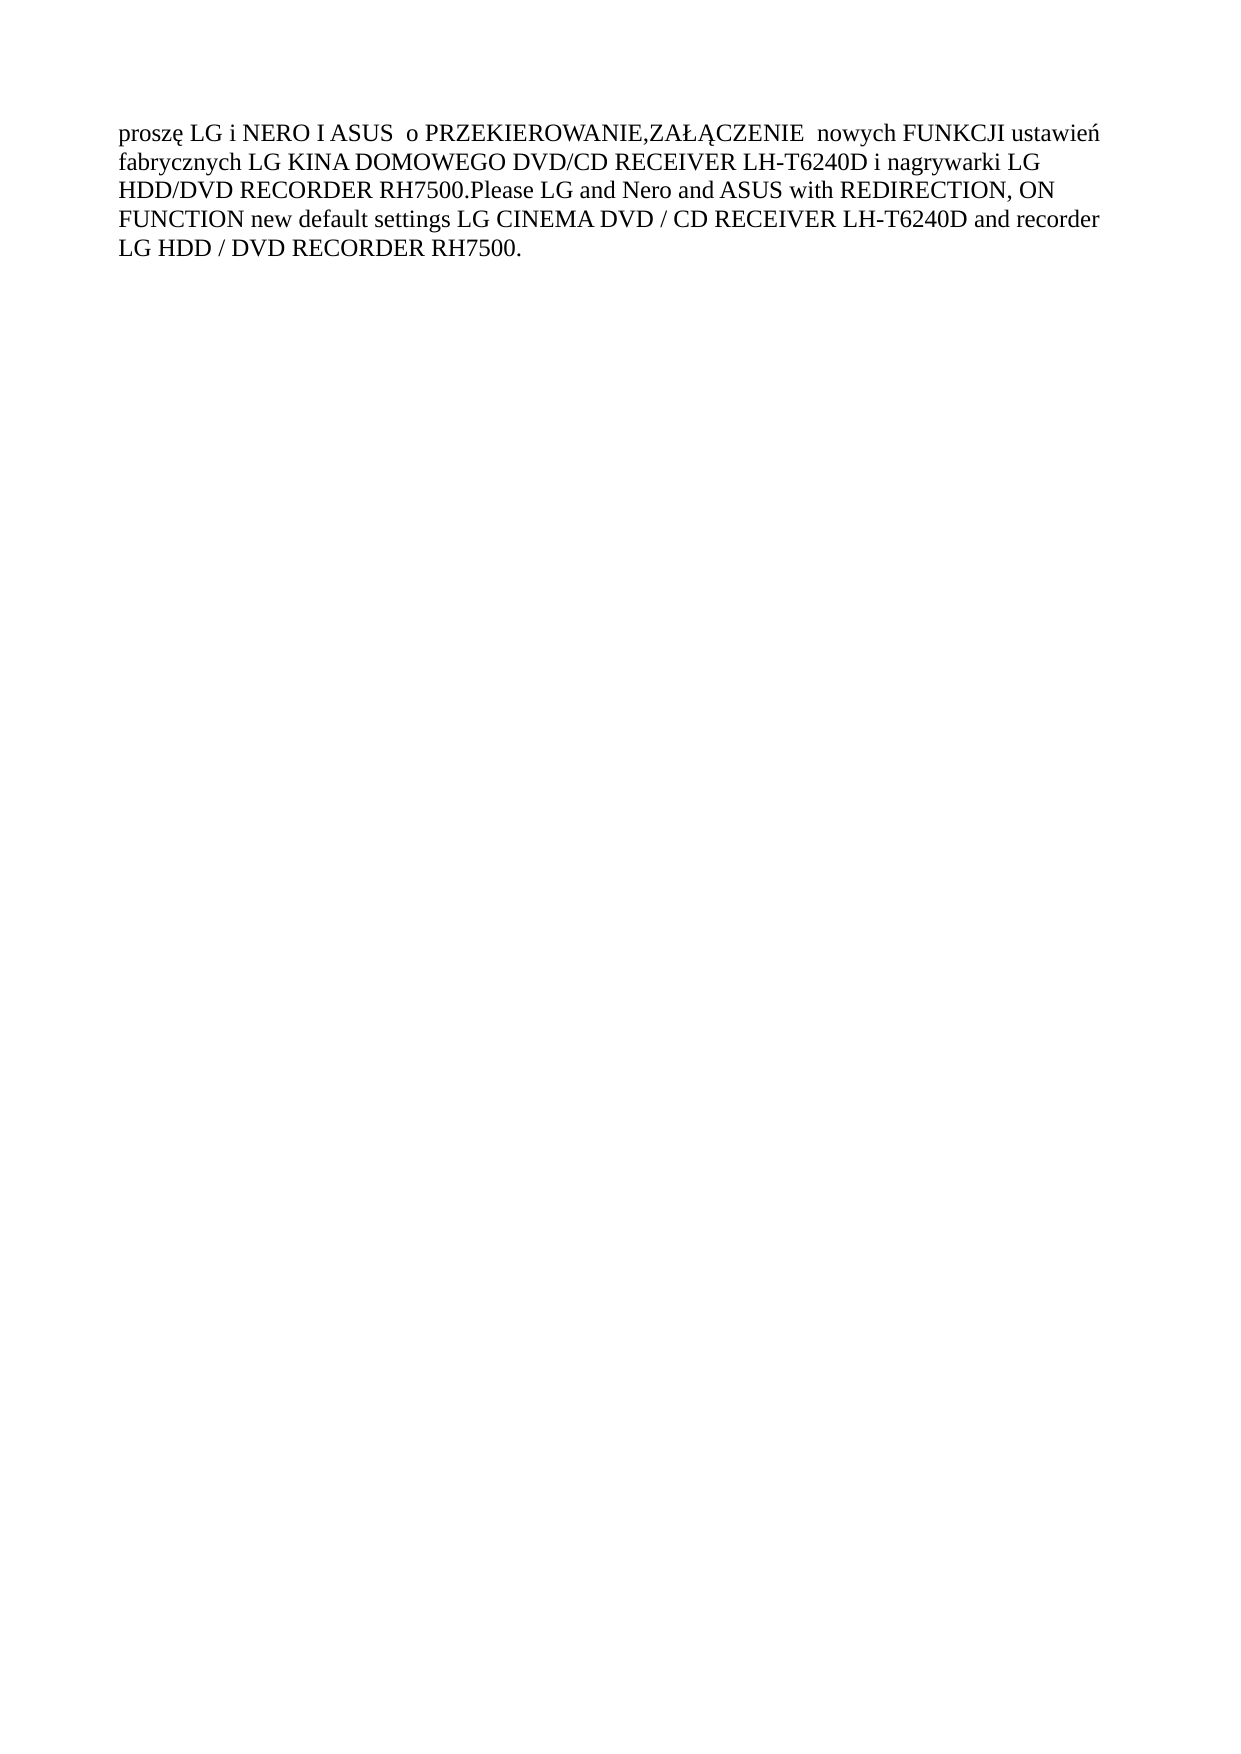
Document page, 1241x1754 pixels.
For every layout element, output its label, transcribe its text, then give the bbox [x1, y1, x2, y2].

text proszę LG i NERO I ASUS o PRZEKIEROWANIE,ZAŁĄCZENIE nowych FUNKCJI ustawień fabrycznych LG KINA DOMOWEGO DVD/CD RECEIVER LH-T6240D i nagrywarki LG HDD/DVD RECORDER RH7500.Please LG and Nero and ASUS with REDIRECTION, ON FUNCTION new default settings LG CINEMA DVD / CD RECEIVER LH-T6240D and recorder LG HDD / DVD RECORDER RH7500. [118, 118, 1122, 262]
